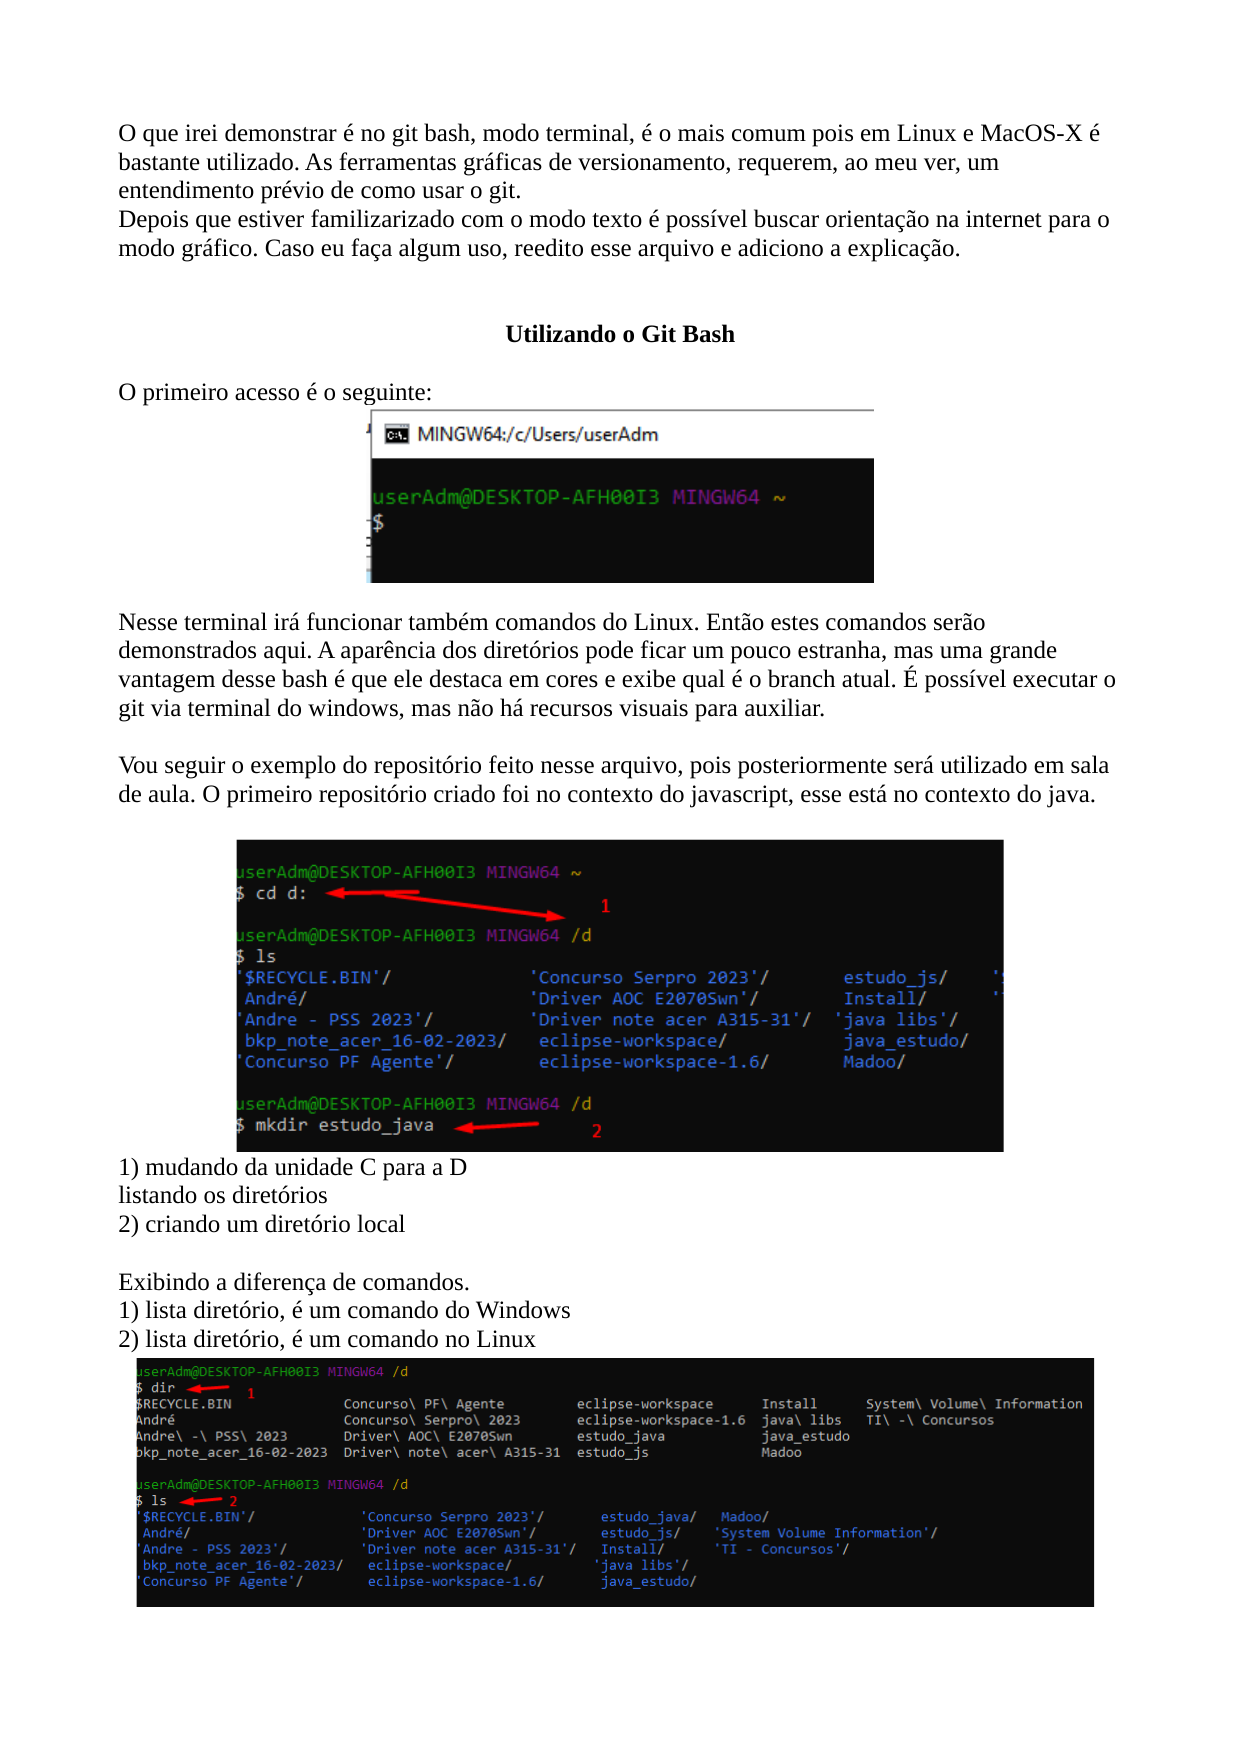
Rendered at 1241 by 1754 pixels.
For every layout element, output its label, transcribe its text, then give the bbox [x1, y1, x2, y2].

text O que irei demonstrar é no git bash, modo terminal, é o mais comum pois em Linux e MacOS-X é bastante utilizado. As ferramentas gráficas de versionamento, requerem, ao meu ver, um entendimento prévio de como usar o git. [118, 118, 1122, 204]
text 1) lista diretório, é um comando do Windows [118, 1295, 1122, 1324]
text Utilizando o Git Bash [118, 319, 1122, 348]
text 2) lista diretório, é um comando no Linux [118, 1324, 1122, 1353]
text 2) criando um diretório local [118, 1209, 1122, 1238]
text listando os diretórios [118, 1180, 1122, 1209]
text 1) mudando da unidade C para a D [118, 837, 1122, 1180]
picture [136, 1358, 1095, 1607]
text Exibindo a diferença de comandos. [118, 1267, 1122, 1295]
picture [366, 405, 874, 583]
picture [236, 836, 1004, 1152]
text Nesse terminal irá funcionar também comandos do Linux. Então estes comandos serão demonstrados aqui. A aparência dos diretórios pode ficar um pouco estranha, mas uma grande vantagem desse bash é que ele destaca em cores e exibe qual é o branch atual. É possível executar o git via terminal do windows, mas não há recursos visuais para auxiliar. [118, 607, 1122, 722]
text Depois que estiver familizarizado com o modo texto é possível buscar orientação na internet para o modo gráfico. Caso eu faça algum uso, reedito esse arquivo e adiciono a explicação. [118, 204, 1122, 262]
text Vou seguir o exemplo do repositório feito nesse arquivo, pois posteriormente será utilizado em sala de aula. O primeiro repositório criado foi no contexto do javascript, esse está no contexto do java. [118, 751, 1122, 808]
text O primeiro acesso é o seguinte: [118, 377, 1122, 406]
